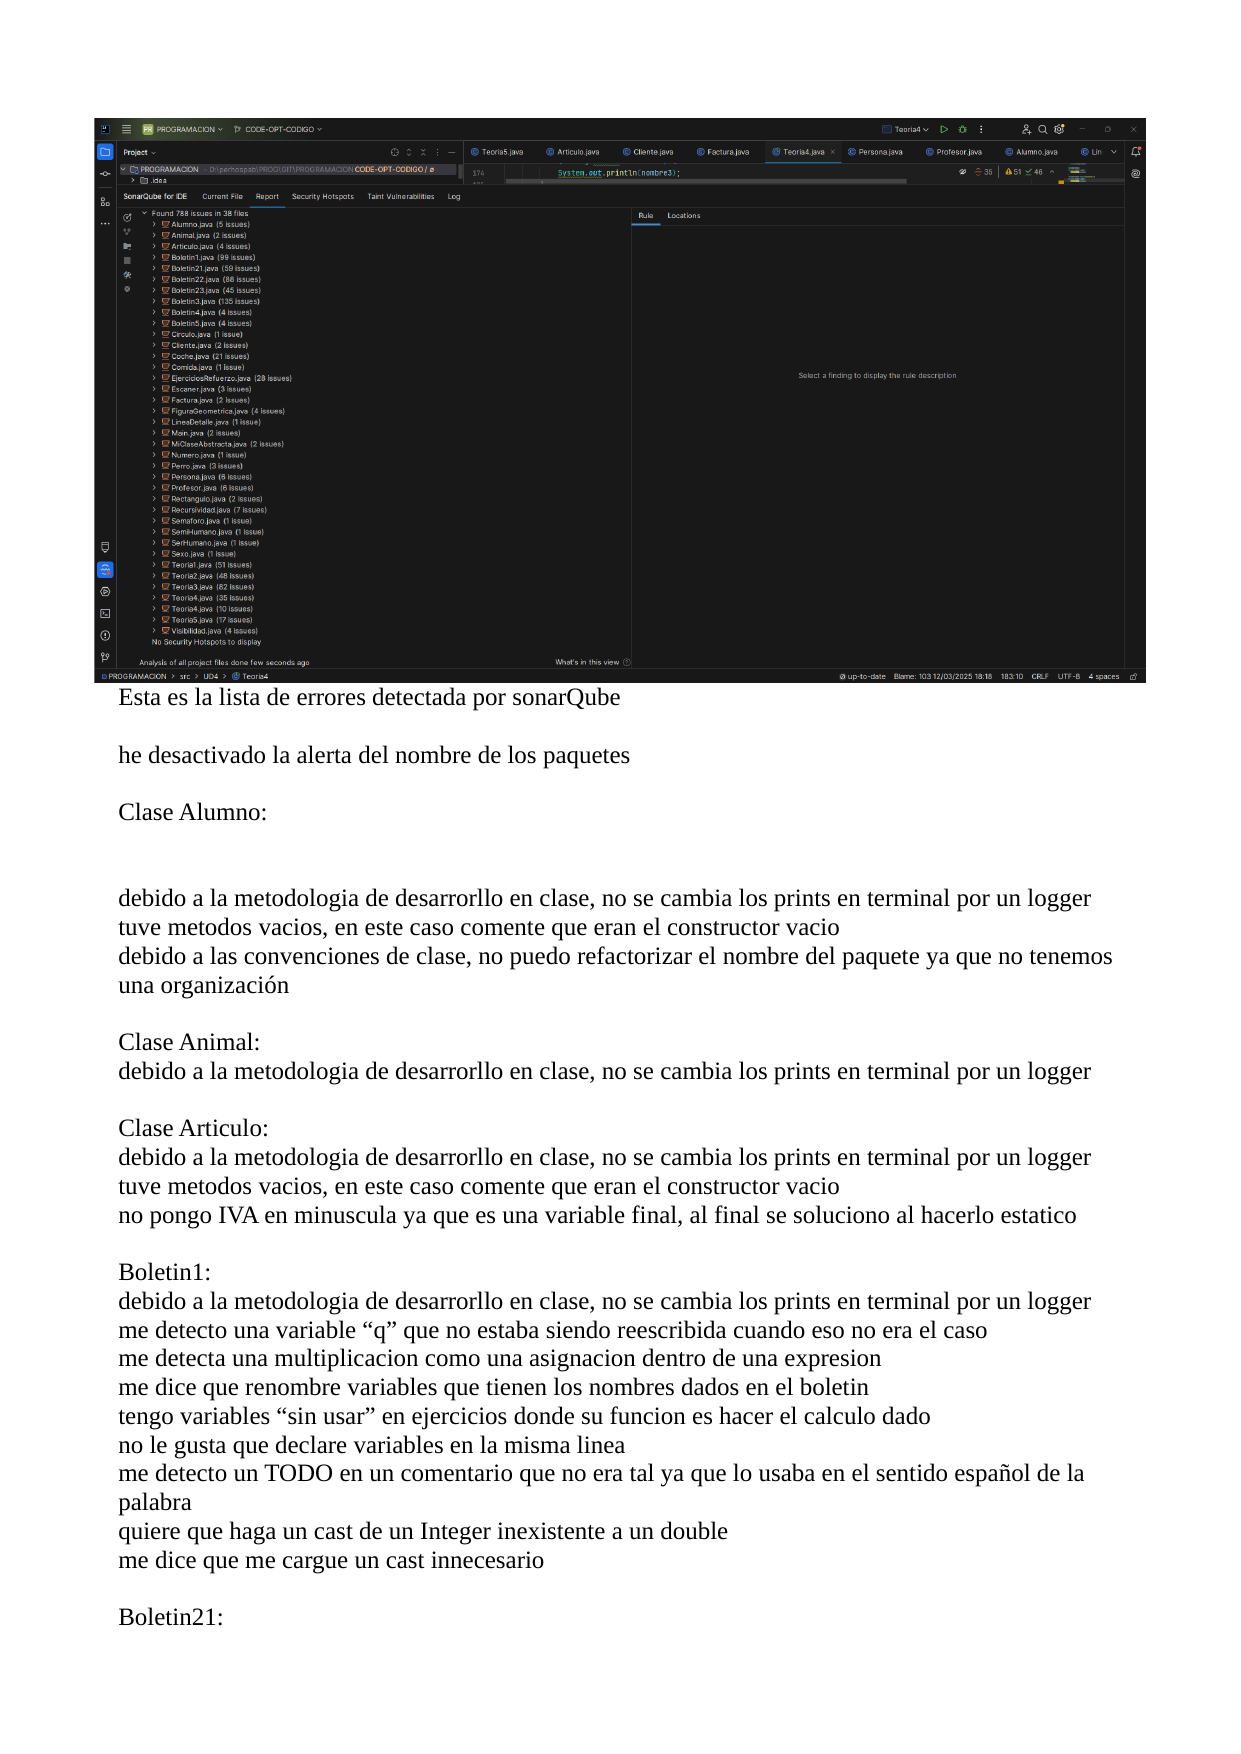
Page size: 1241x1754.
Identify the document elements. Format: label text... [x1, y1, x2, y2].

text debido a la metodologia de desarrorllo en clase, no se cambia los prints en terminal por un logger [118, 1056, 1122, 1085]
text quiere que haga un cast de un Integer inexistente a un double [118, 1516, 1122, 1545]
text me detecto un TODO en un comentario que no era tal ya que lo usaba en el sentido español de la palabra [118, 1458, 1122, 1516]
text debido a la metodologia de desarrorllo en clase, no se cambia los prints en terminal por un logger [118, 1286, 1122, 1315]
text me detecta una multiplicacion como una asignacion dentro de una expresion [118, 1343, 1122, 1372]
text tuve metodos vacios, en este caso comente que eran el constructor vacio [118, 1171, 1122, 1200]
text he desactivado la alerta del nombre de los paquetes [118, 740, 1122, 768]
text me dice que renombre variables que tienen los nombres dados en el boletin [118, 1372, 1122, 1401]
text tengo variables “sin usar” en ejercicios donde su funcion es hacer el calculo dado [118, 1401, 1122, 1430]
text debido a las convenciones de clase, no puedo refactorizar el nombre del paquete ya que no tenemos una organización [118, 941, 1122, 998]
text Clase Articulo: [118, 1113, 1122, 1142]
text debido a la metodologia de desarrorllo en clase, no se cambia los prints en terminal por un logger [118, 1142, 1122, 1171]
text Esta es la lista de errores detectada por sonarQube [118, 683, 1122, 711]
picture [94, 118, 1146, 683]
text me dice que me cargue un cast innecesario [118, 1545, 1122, 1573]
text Clase Alumno: [118, 797, 1122, 826]
text no le gusta que declare variables en la misma linea [118, 1430, 1122, 1458]
text debido a la metodologia de desarrorllo en clase, no se cambia los prints en terminal por un logger [118, 883, 1122, 912]
text me detecto una variable “q” que no estaba siendo reescribida cuando eso no era el caso [118, 1315, 1122, 1343]
text tuve metodos vacios, en este caso comente que eran el constructor vacio [118, 912, 1122, 941]
text Boletin1: [118, 1257, 1122, 1286]
text no pongo IVA en minuscula ya que es una variable final, al final se soluciono al hacerlo estatico [118, 1200, 1122, 1228]
text Boletin21: [118, 1602, 1122, 1631]
text Clase Animal: [118, 1027, 1122, 1056]
